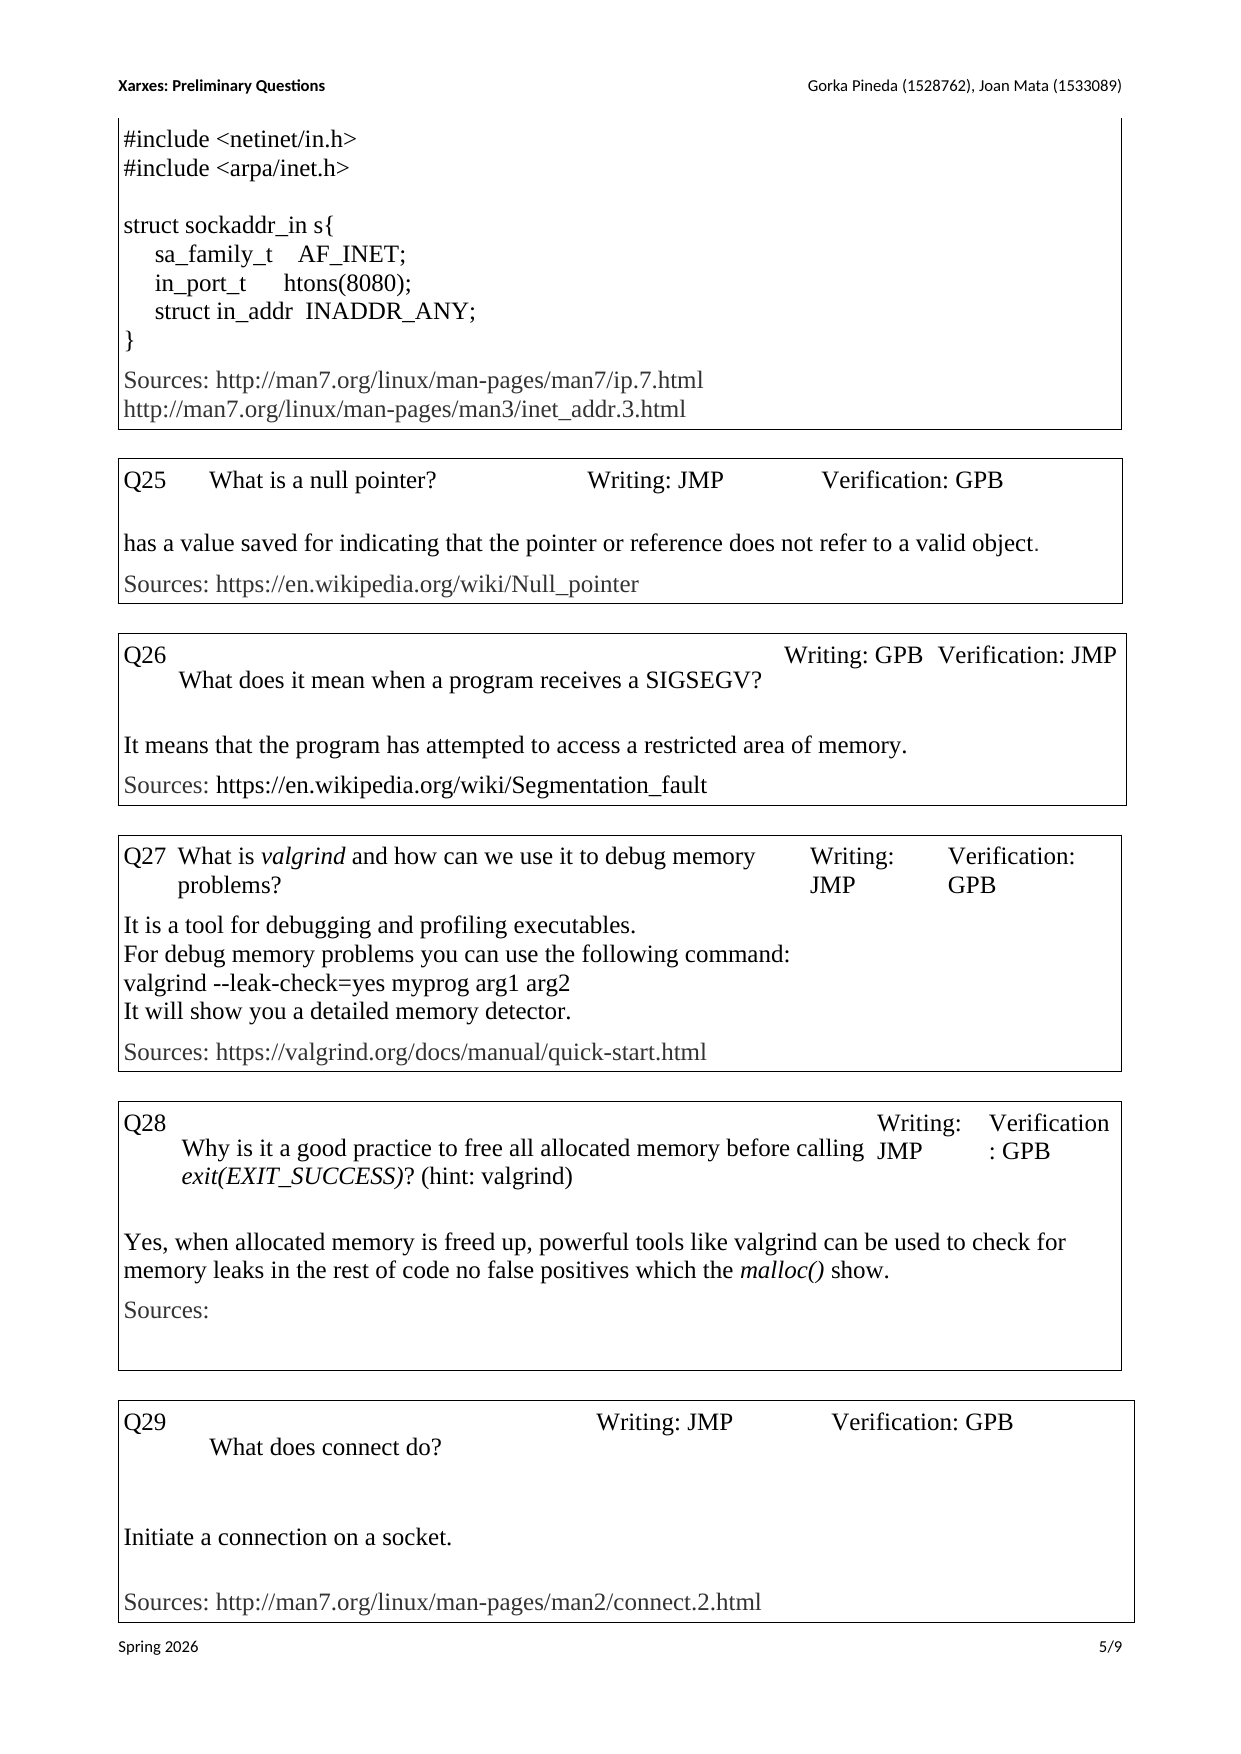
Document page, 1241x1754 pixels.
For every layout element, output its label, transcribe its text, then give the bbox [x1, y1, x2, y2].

table_cell Sources: http://man7.org/linux/man-pages/man2/connect.2.html [119, 1582, 1134, 1622]
table_header What does it mean when a program receives a SIGSEGV? [173, 634, 779, 724]
table_header Writing: GPB [779, 634, 932, 724]
table_cell Initiate a connection on a socket. [119, 1491, 1134, 1582]
table_cell Sources: https://valgrind.org/docs/manual/quick-start.html [119, 1031, 1121, 1071]
table_header Verification: GPB [943, 836, 1121, 904]
table_header Why is it a good practice to free all allocated memory before calling exit(EXIT_SUCCESS)? (hint: valgrind) [176, 1102, 872, 1221]
table_header Verification: GPB [816, 459, 1122, 523]
table_header Writing: JMP [591, 1401, 826, 1491]
table_header Verification: GPB [984, 1102, 1121, 1221]
table_header Verification: GPB [826, 1401, 1134, 1491]
table_cell Sources: https://en.wikipedia.org/wiki/Null_pointer [119, 563, 1122, 603]
table_cell Yes, when allocated memory is freed up, powerful tools like valgrind can be used to check for memory leaks in the rest of code no false positives which the malloc() show. [119, 1221, 1121, 1290]
table_header Q25 [119, 459, 204, 523]
table_cell #include <netinet/in.h> #include <arpa/inet.h> struct sockaddr_in s{ sa_family_t AF_INET; in_port_t htons(8080); struct in_addr INADDR_ANY; } [119, 118, 1121, 359]
table_header Q26 [119, 634, 173, 724]
table_cell [119, 1330, 1121, 1370]
table_cell has a value saved for indicating that the pointer or reference does not refer to a valid object. [119, 523, 1122, 563]
table_header Verification: JMP [932, 634, 1126, 724]
table_header What is valgrind and how can we use it to debug memory problems? [172, 836, 804, 904]
table_cell It means that the program has attempted to access a restricted area of memory. [119, 724, 1126, 764]
table_header Writing: JMP [582, 459, 816, 523]
table_header Q27 [119, 836, 172, 904]
table_header What is a null pointer? [204, 459, 582, 523]
table_header Writing: JMP [805, 836, 942, 904]
table_cell Sources: https://en.wikipedia.org/wiki/Segmentation_fault [119, 765, 1126, 805]
table_cell Sources: http://man7.org/linux/man-pages/man7/ip.7.html http://man7.org/linux/man-pages/man3/inet_addr.3.html [119, 360, 1121, 428]
table_header Q28 [119, 1102, 176, 1221]
table_header Writing: JMP [872, 1102, 983, 1221]
table_cell Sources: [119, 1290, 1121, 1330]
table_header What does connect do? [204, 1401, 591, 1491]
table_cell It is a tool for debugging and profiling executables. For debug memory problems you can use the following command: valgrind --leak-check=yes myprog arg1 arg2 It will show you a detailed memory detector. [119, 905, 1121, 1031]
table_header Q29 [119, 1401, 204, 1491]
